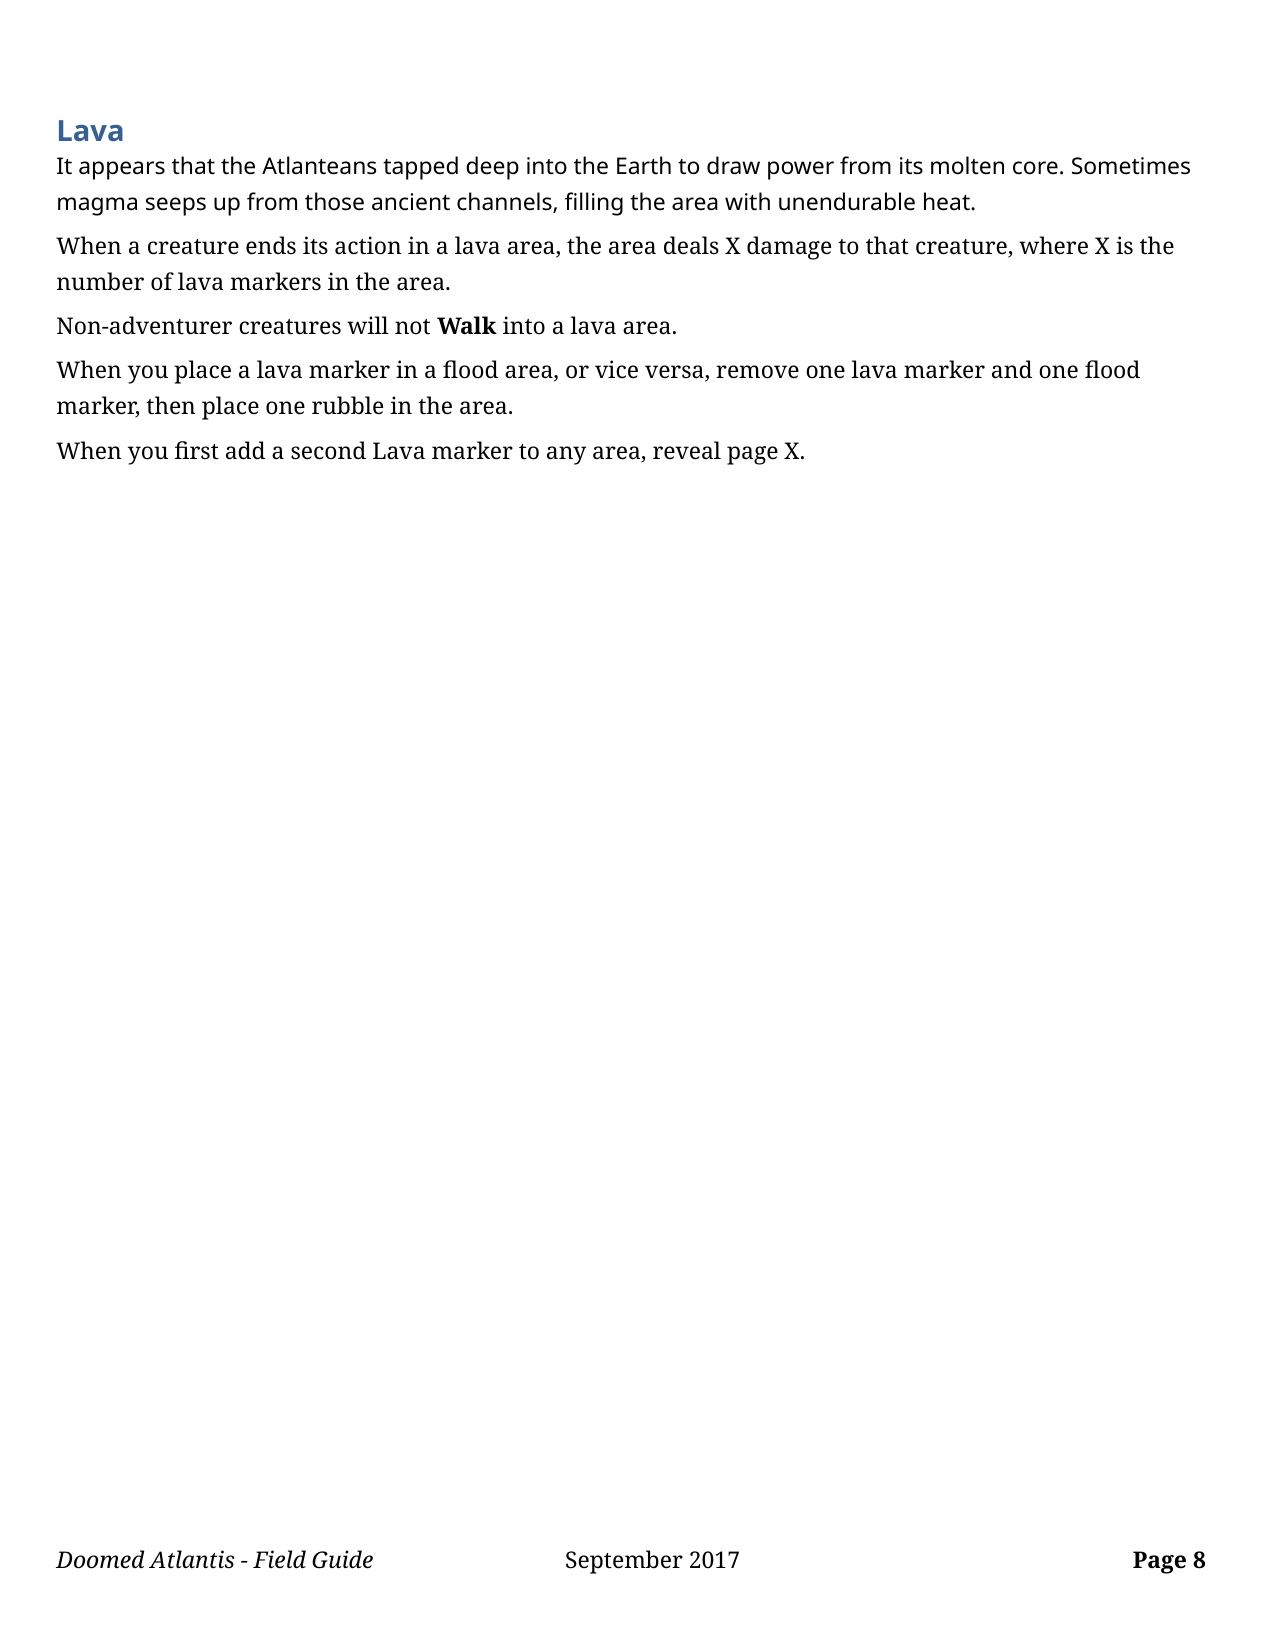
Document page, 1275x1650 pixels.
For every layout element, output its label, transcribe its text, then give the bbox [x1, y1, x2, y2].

text Non-adventurer creatures will not Walk into a lava area. [56, 310, 1215, 341]
subtitle It appears that the Atlanteans tapped deep into the Earth to draw power from its molten core. Sometimes magma seeps up from those ancient channels, filling the area with unendurable heat. [56, 150, 1215, 217]
text When you first add a second Lava marker to any area, reveal page X. [56, 434, 1215, 466]
text When you place a lava marker in a flood area, or vice versa, remove one lava marker and one flood marker, then place one rubble in the area. [56, 354, 1215, 422]
text When a creature ends its action in a lava area, the area deals X damage to that creature, where X is the number of lava markers in the area. [56, 230, 1215, 297]
subtitle Lava [56, 110, 1215, 150]
